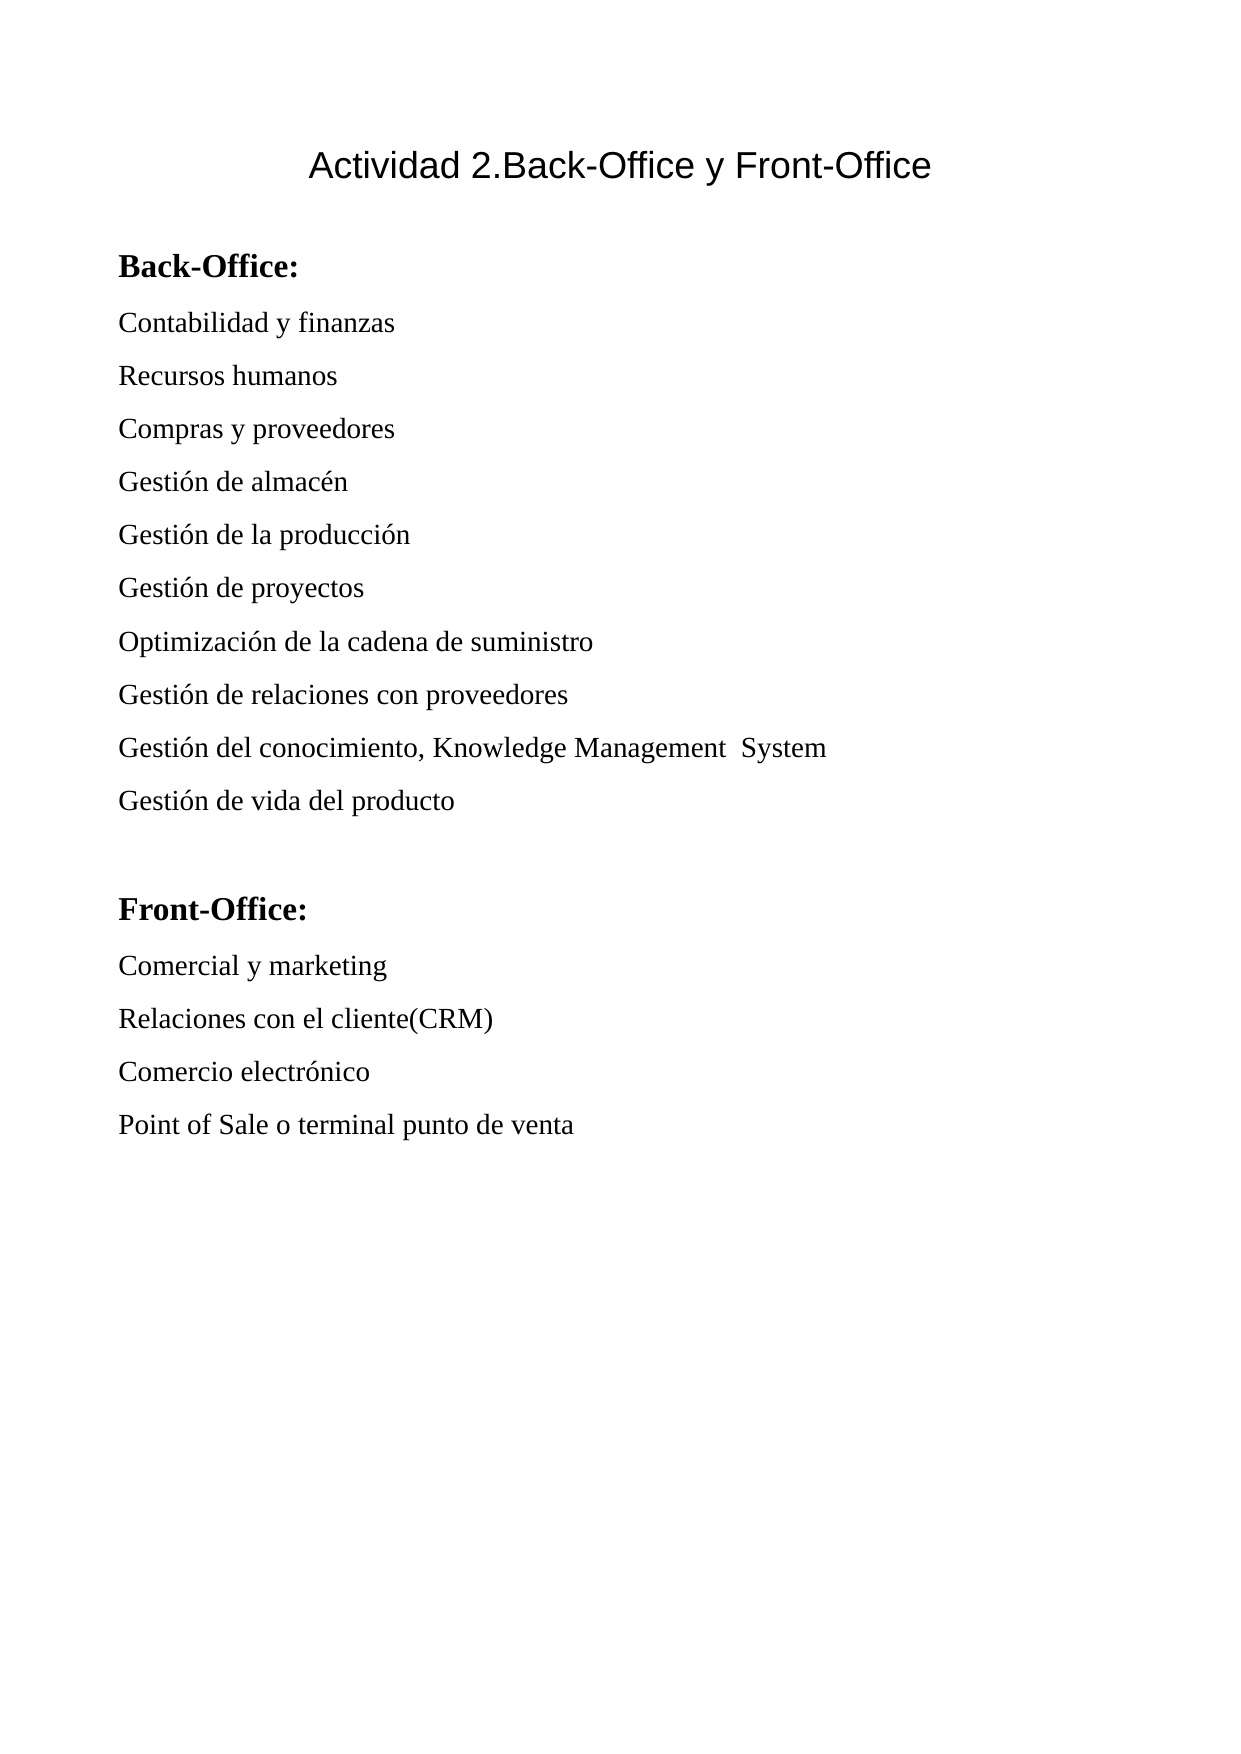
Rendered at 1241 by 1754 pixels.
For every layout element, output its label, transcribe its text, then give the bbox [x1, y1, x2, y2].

text Gestión de proyectos [118, 571, 1122, 604]
text Gestión del conocimiento, Knowledge Management System [118, 730, 1122, 763]
text Back-Office: [118, 246, 1122, 285]
text Optimización de la cadena de suministro [118, 624, 1122, 657]
text Compras y proveedores [118, 411, 1122, 445]
text Point of Sale o terminal punto de venta [118, 1107, 1122, 1141]
text Gestión de almacén [118, 464, 1122, 498]
text Contabilidad y finanzas [118, 305, 1122, 338]
text Gestión de relaciones con proveedores [118, 677, 1122, 710]
text Gestión de la producción [118, 517, 1122, 551]
text Gestión de vida del producto [118, 783, 1122, 817]
text Recursos humanos [118, 358, 1122, 392]
text Comercial y marketing [118, 948, 1122, 982]
text Relaciones con el cliente(CRM) [118, 1001, 1122, 1035]
text Comercio electrónico [118, 1054, 1122, 1088]
subtitle Actividad 2.Back-Office y Front-Office [118, 143, 1122, 186]
text Front-Office: [118, 889, 1122, 928]
